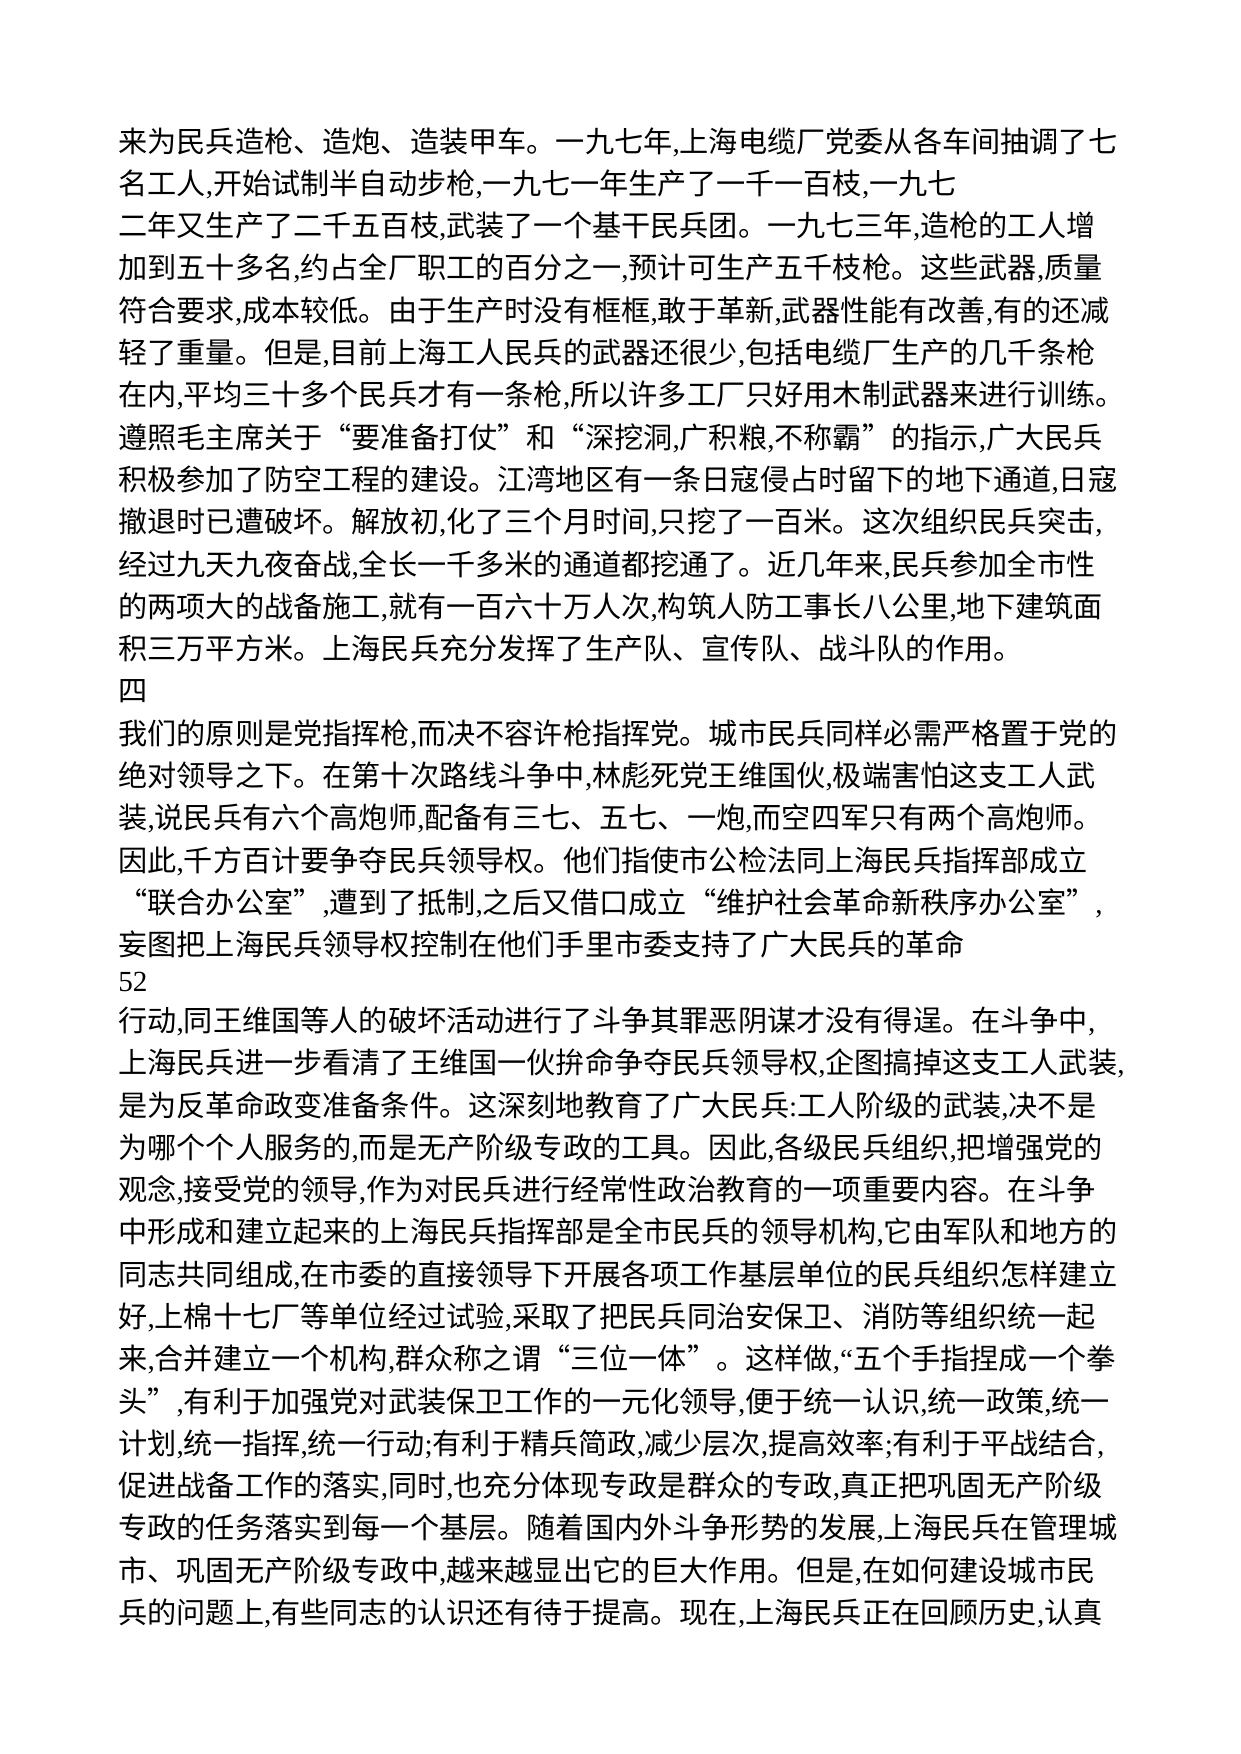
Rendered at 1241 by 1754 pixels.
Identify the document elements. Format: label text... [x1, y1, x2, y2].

text 来为民兵造枪、造炮、造装甲车。一九七年,上海电缆厂党委从各车间抽调了七名工人,开始试制半自动步枪,一九七一年生产了一千一百枝,一九七 [118, 118, 1122, 203]
text 行动,同王维国等人的破坏活动进行了斗争其罪恶阴谋才没有得逞。在斗争中,上海民兵进一步看清了王维国一伙拚命争夺民兵领导权,企图搞掉这支工人武装,是为反革命政变准备条件。这深刻地教育了广大民兵:工人阶级的武装,决不是为哪个个人服务的,而是无产阶级专政的工具。因此,各级民兵组织,把增强党的观念,接受党的领导,作为对民兵进行经常性政治教育的一项重要内容。在斗争中形成和建立起来的上海民兵指挥部是全市民兵的领导机构,它由军队和地方的同志共同组成,在市委的直接领导下开展各项工作基层单位的民兵组织怎样建立好,上棉十七厂等单位经过试验,采取了把民兵同治安保卫、消防等组织统一起来,合并建立一个机构,群众称之谓“三位一体”。这样做,“五个手指捏成一个拳头”,有利于加强党对武装保卫工作的一元化领导,便于统一认识,统一政策,统一计划,统一指挥,统一行动;有利于精兵简政,减少层次,提高效率;有利于平战结合,促进战备工作的落实,同时,也充分体现专政是群众的专政,真正把巩固无产阶级专政的任务落实到每一个基层。随着国内外斗争形势的发展,上海民兵在管理城市、巩固无产阶级专政中,越来越显出它的巨大作用。但是,在如何建设城市民兵的问题上,有些同志的认识还有待于提高。现在,上海民兵正在回顾历史,认真总结,决心贯彻毛主席的革命路线,进一步把这支队伍建设好,使它在对外反侵略、对内反复辟的斗争中,发挥更大的作用。 [118, 997, 1122, 1632]
text 二年又生产了二千五百枝,武装了一个基干民兵团。一九七三年,造枪的工人增加到五十多名,约占全厂职工的百分之一,预计可生产五千枝枪。这些武器,质量符合要求,成本较低。由于生产时没有框框,敢于革新,武器性能有改善,有的还减轻了重量。但是,目前上海工人民兵的武器还很少,包括电缆厂生产的几千条枪在内,平均三十多个民兵才有一条枪,所以许多工厂只好用木制武器来进行训练。遵照毛主席关于“要准备打仗”和“深挖洞,广积粮,不称霸”的指示,广大民兵积极参加了防空工程的建设。江湾地区有一条日寇侵占时留下的地下通道,日寇撤退时已遭破坏。解放初,化了三个月时间,只挖了一百米。这次组织民兵突击,经过九天九夜奋战,全长一千多米的通道都挖通了。近几年来,民兵参加全市性的两项大的战备施工,就有一百六十万人次,构筑人防工事长八公里,地下建筑面积三万平方米。上海民兵充分发挥了生产队、宣传队、战斗队的作用。 [118, 203, 1122, 668]
text 我们的原则是党指挥枪,而决不容许枪指挥党。城市民兵同样必需严格置于党的绝对领导之下。在第十次路线斗争中,林彪死党王维国伙,极端害怕这支工人武装,说民兵有六个高炮师,配备有三七、五七、一炮,而空四军只有两个高炮师。因此,千方百计要争夺民兵领导权。他们指使市公检法同上海民兵指挥部成立“联合办公室”,遭到了抵制,之后又借口成立“维护社会革命新秩序办公室”,妄图把上海民兵领导权控制在他们手里市委支持了广大民兵的革命 [118, 710, 1122, 964]
text 四 [118, 668, 1122, 710]
text 52 [118, 964, 1122, 997]
